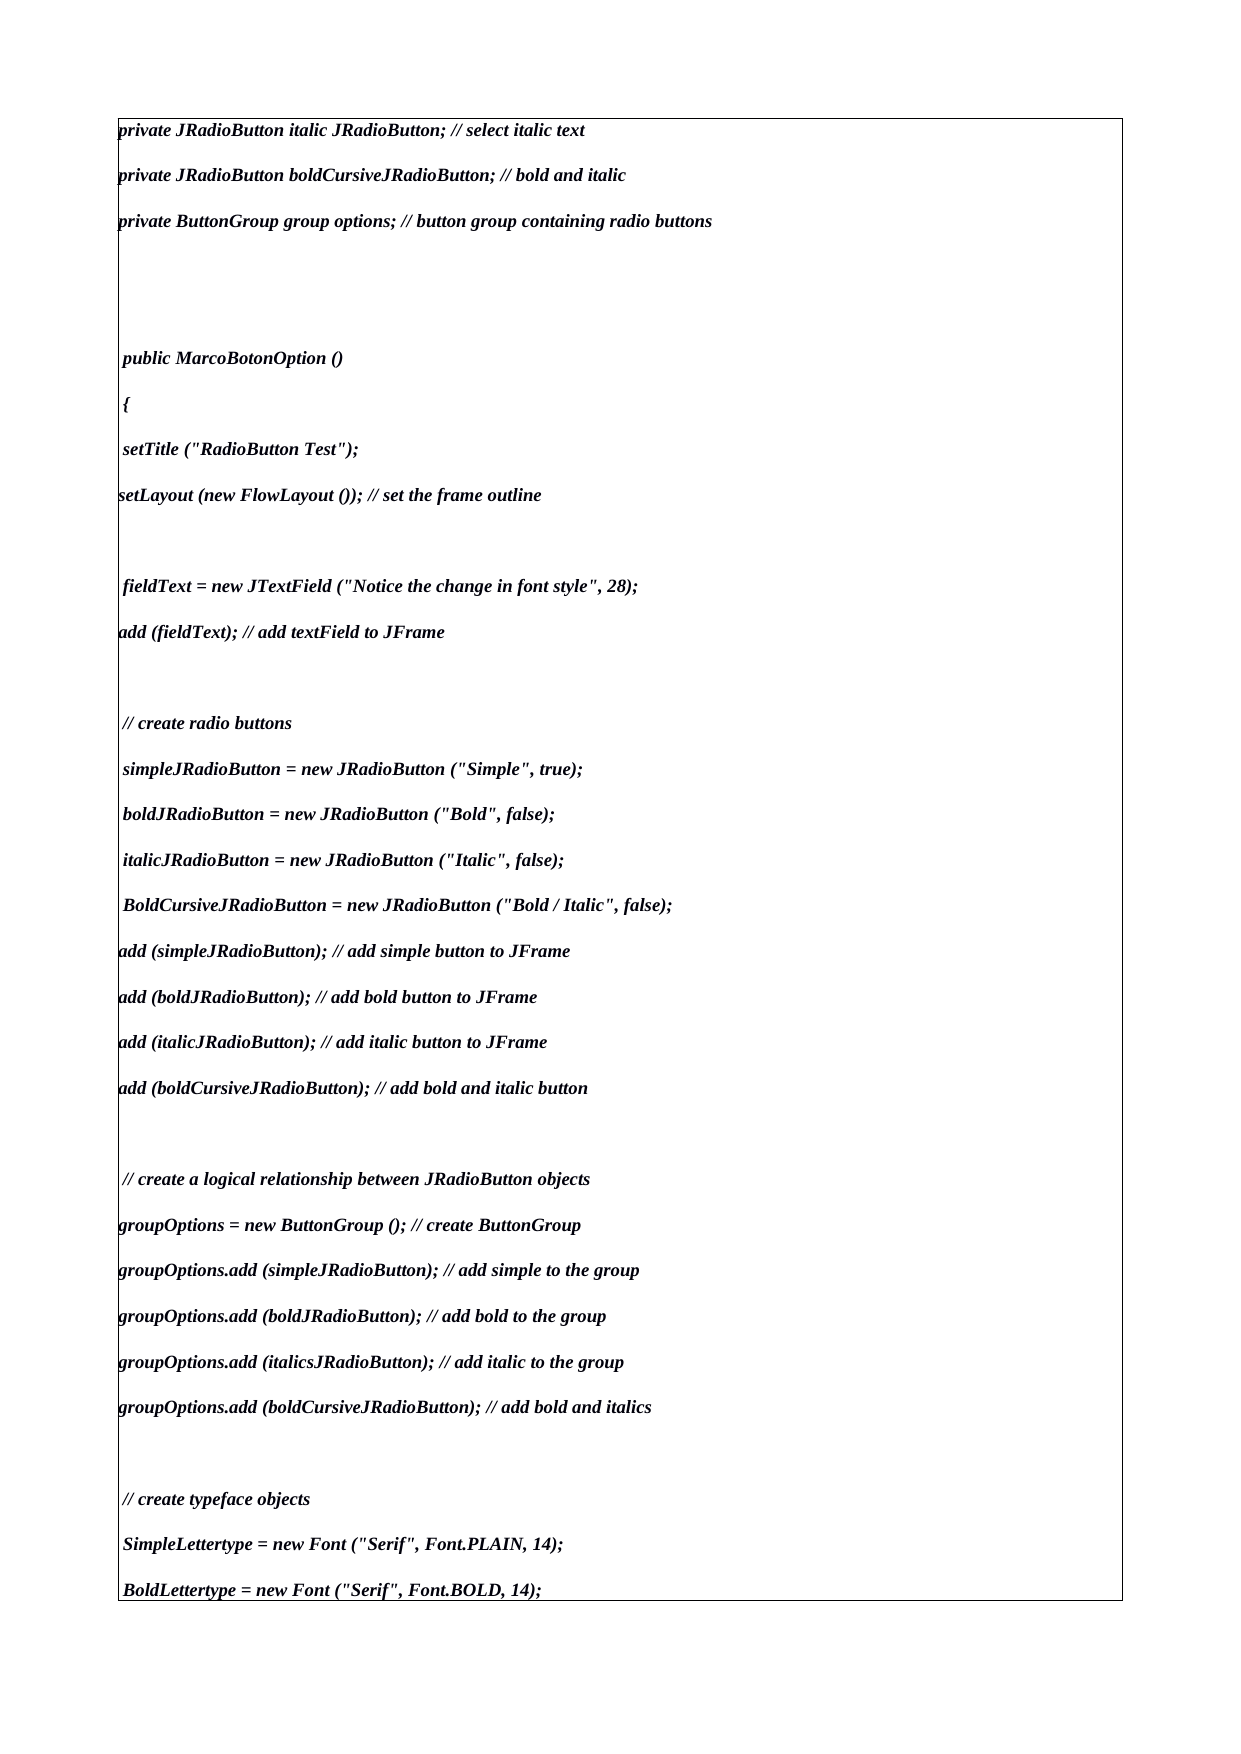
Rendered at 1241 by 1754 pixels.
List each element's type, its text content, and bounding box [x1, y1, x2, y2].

text boldJRadioButton = new JRadioButton ("Bold", false); [119, 802, 1122, 824]
text BoldCursiveJRadioButton = new JRadioButton ("Bold / Italic", false); [119, 894, 1122, 916]
text italicJRadioButton = new JRadioButton ("Italic", false); [119, 848, 1122, 870]
text setLayout (new FlowLayout ()); // set the frame outline [119, 483, 1122, 505]
text BoldLettertype = new Font ("Serif", Font.BOLD, 14); [119, 1578, 1122, 1600]
text fieldText = new JTextField ("Notice the change in font style", 28); [119, 574, 1122, 596]
text private JRadioButton boldCursiveJRadioButton; // bold and italic [119, 164, 1122, 186]
text groupOptions.add (italicsJRadioButton); // add italic to the group [119, 1350, 1122, 1372]
text groupOptions.add (simpleJRadioButton); // add simple to the group [119, 1259, 1122, 1281]
text { [119, 392, 1122, 414]
text private ButtonGroup group options; // button group containing radio buttons [119, 209, 1122, 231]
text groupOptions = new ButtonGroup (); // create ButtonGroup [119, 1213, 1122, 1235]
text SimpleLettertype = new Font ("Serif", Font.PLAIN, 14); [119, 1532, 1122, 1554]
text add (boldCursiveJRadioButton); // add bold and italic button [119, 1076, 1122, 1098]
text groupOptions.add (boldCursiveJRadioButton); // add bold and italics [119, 1396, 1122, 1418]
text private JRadioButton italic JRadioButton; // select italic text [119, 119, 1122, 140]
text add (boldJRadioButton); // add bold button to JFrame [119, 985, 1122, 1007]
text add (italicJRadioButton); // add italic button to JFrame [119, 1031, 1122, 1053]
text // create typeface objects [119, 1487, 1122, 1509]
text // create a logical relationship between JRadioButton objects [119, 1167, 1122, 1189]
text setTitle ("RadioButton Test"); [119, 437, 1122, 459]
text add (fieldText); // add textField to JFrame [119, 620, 1122, 642]
text groupOptions.add (boldJRadioButton); // add bold to the group [119, 1304, 1122, 1326]
text add (simpleJRadioButton); // add simple button to JFrame [119, 939, 1122, 961]
text simpleJRadioButton = new JRadioButton ("Simple", true); [119, 757, 1122, 779]
text public MarcoBotonOption () [119, 346, 1122, 368]
text // create radio buttons [119, 711, 1122, 733]
